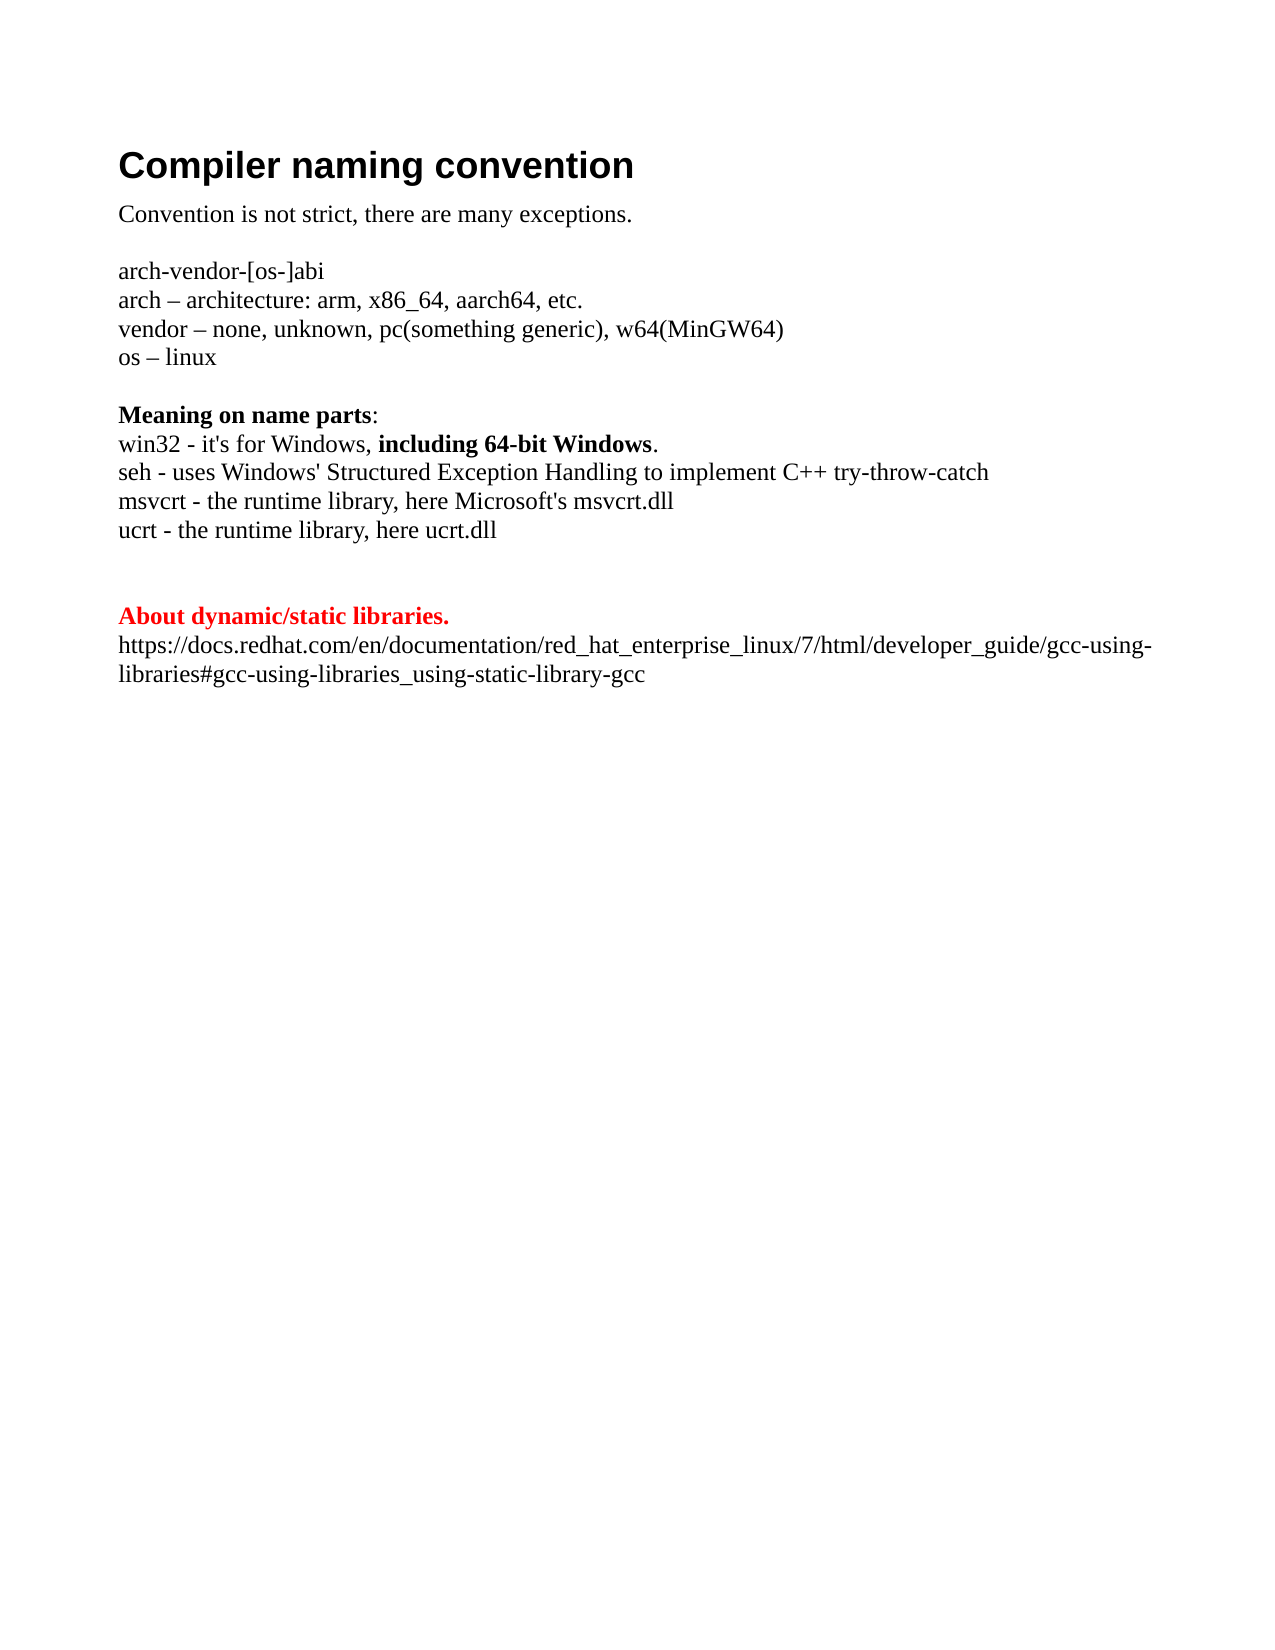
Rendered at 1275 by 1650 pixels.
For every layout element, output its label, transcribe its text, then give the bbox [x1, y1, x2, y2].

text ucrt - the runtime library, here ucrt.dll [118, 515, 1157, 544]
text arch-vendor-[os-]abi [118, 256, 1157, 285]
text msvcrt - the runtime library, here Microsoft's msvcrt.dll [118, 486, 1157, 515]
text https://docs.redhat.com/en/documentation/red_hat_enterprise_linux/7/html/developer_guide/gcc-using-libraries#gcc-using-libraries_using-static-library-gcc [118, 630, 1157, 687]
text win32 - it's for Windows, including 64-bit Windows. [118, 429, 1157, 457]
text Meaning on name parts: [118, 400, 1157, 429]
text Convention is not strict, there are many exceptions. [118, 199, 1157, 227]
text seh - uses Windows' Structured Exception Handling to implement C++ try-throw-catch [118, 457, 1157, 486]
text arch – architecture: arm, x86_64, aarch64, etc. [118, 285, 1157, 314]
text vendor – none, unknown, pc(something generic), w64(MinGW64) [118, 314, 1157, 342]
text os – linux [118, 342, 1157, 371]
text About dynamic/static libraries. [118, 601, 1157, 630]
subtitle Compiler naming convention [118, 143, 1157, 186]
